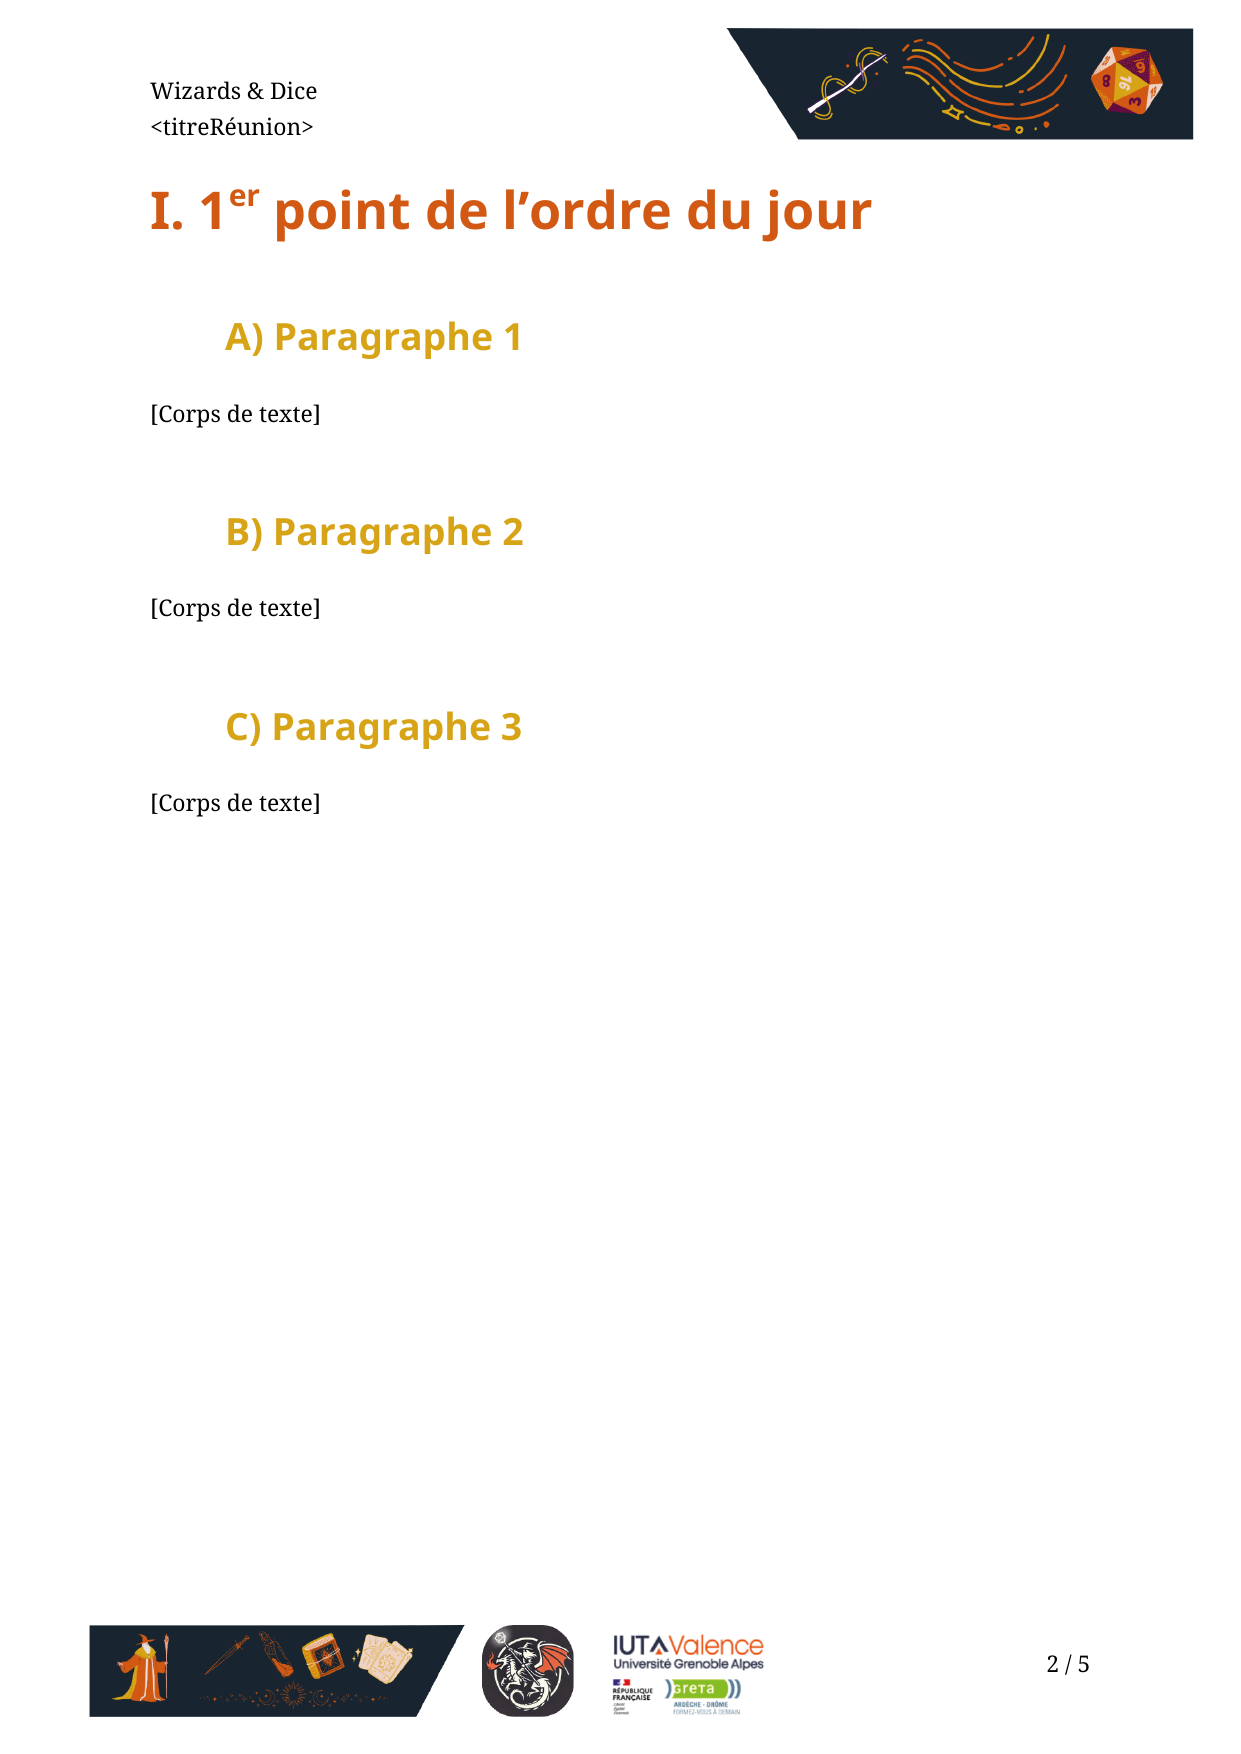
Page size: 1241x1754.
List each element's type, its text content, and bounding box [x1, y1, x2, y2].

text [Corps de texte] [150, 787, 1090, 818]
text [Corps de texte] [150, 592, 1090, 624]
text [Corps de texte] [150, 398, 1090, 429]
picture [81, 1614, 788, 1726]
picture [720, 18, 1208, 153]
subtitle A) Paragraphe 1 [225, 311, 1090, 362]
subtitle I. 1er point de l’ordre du jour [150, 174, 1090, 245]
subtitle B) Paragraphe 2 [225, 505, 1090, 556]
subtitle C) Paragraphe 3 [225, 700, 1090, 751]
